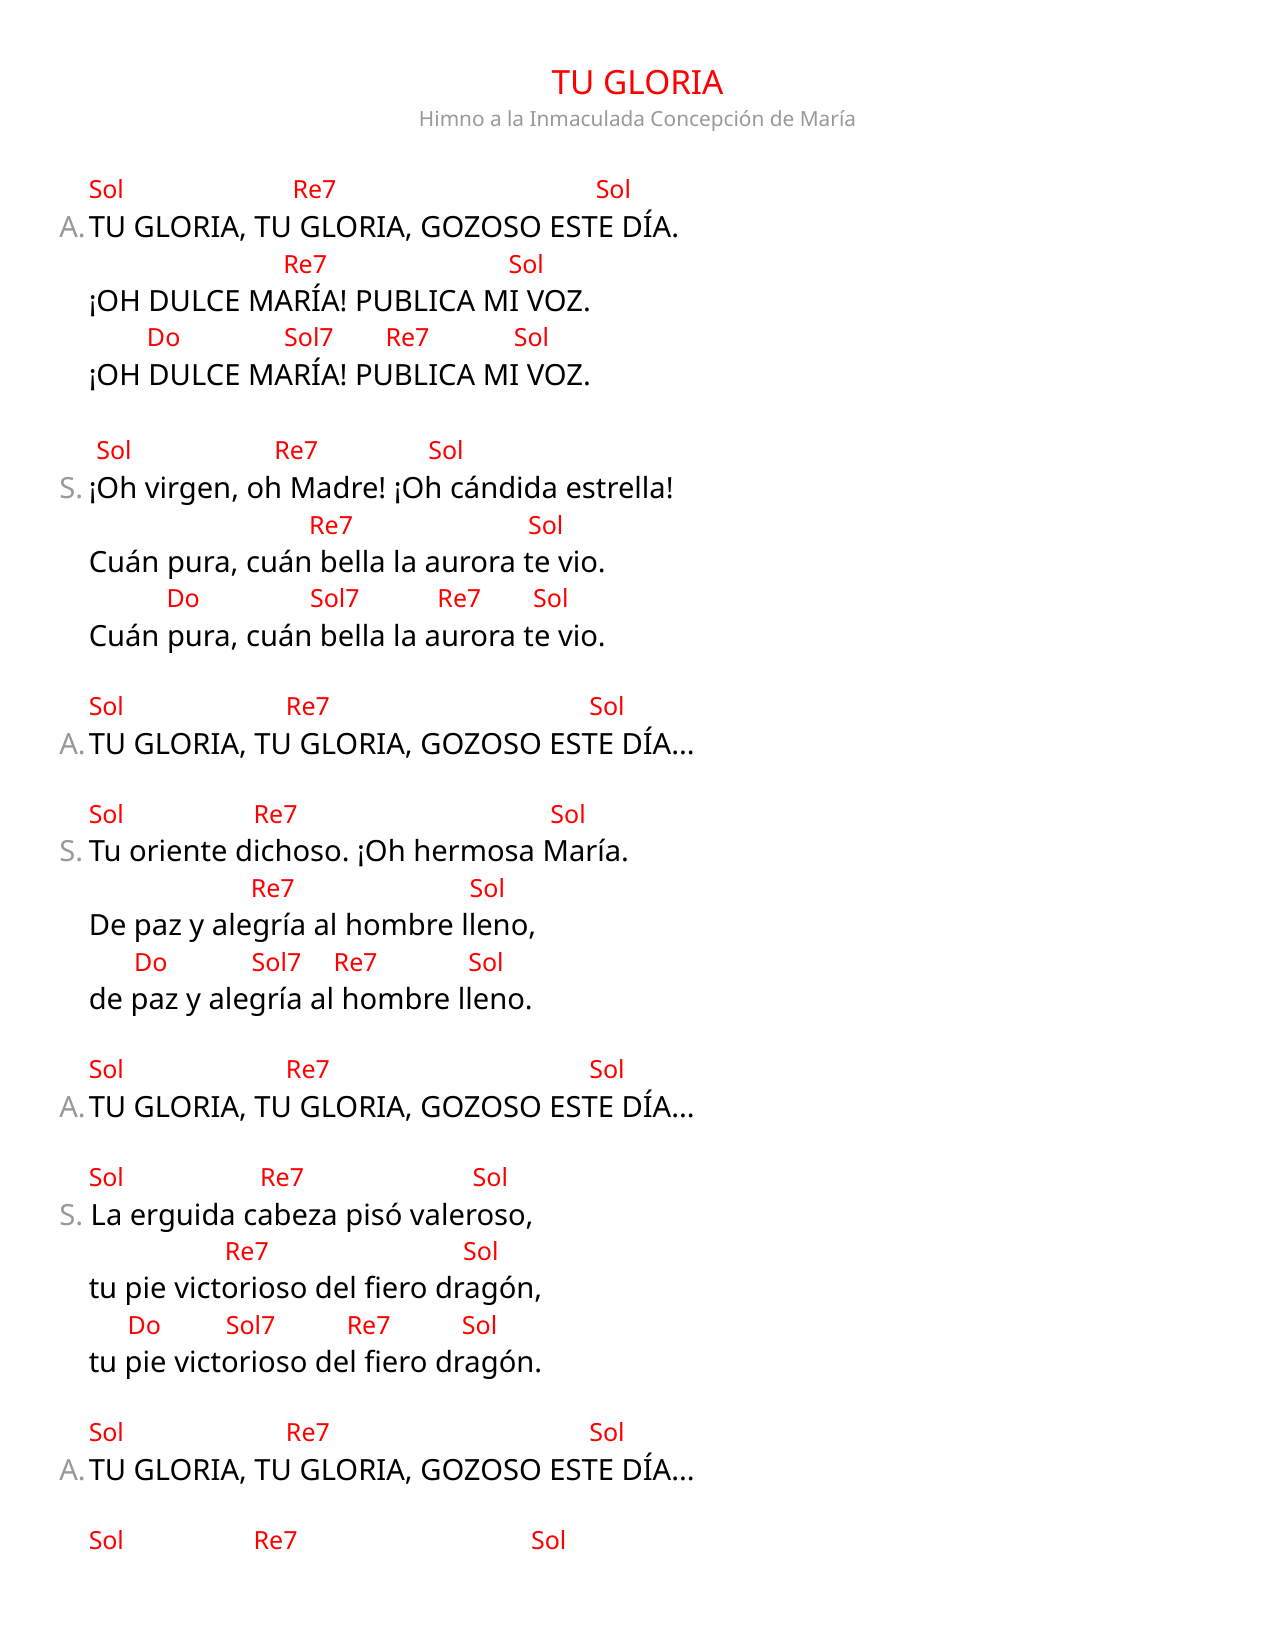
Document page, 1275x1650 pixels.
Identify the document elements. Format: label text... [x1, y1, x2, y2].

text Cuán pura, cuán bella la aurora te vio. [59, 541, 1216, 581]
text Do Sol7 Re7 Sol [59, 1307, 1216, 1341]
text Do Sol7 Re7 Sol [59, 581, 1216, 615]
text Re7 Sol [59, 246, 1216, 280]
text A. TU GLORIA, TU GLORIA, GOZOSO ESTE DÍA... [59, 723, 1216, 763]
text Re7 Sol [59, 870, 1216, 904]
text Do Sol7 Re7 Sol [59, 320, 1216, 354]
text tu pie victorioso del fiero dragón. [59, 1341, 1216, 1381]
text TU GLORIA [59, 59, 1216, 104]
text S. ¡Oh virgen, oh Madre! ¡Oh cándida estrella! [59, 468, 1216, 507]
text De paz y alegría al hombre lleno, [59, 904, 1216, 944]
text Himno a la Inmaculada Concepción de María [59, 104, 1216, 133]
text Sol Re7 Sol [59, 1160, 1216, 1194]
text S. La erguida cabeza pisó valeroso, [59, 1194, 1216, 1233]
text A. TU GLORIA, TU GLORIA, GOZOSO ESTE DÍA. [59, 207, 1216, 246]
text Sol Re7 Sol [59, 689, 1216, 723]
text Sol Re7 Sol [59, 1415, 1216, 1449]
text Re7 Sol [59, 1233, 1216, 1268]
text tu pie victorioso del fiero dragón, [59, 1268, 1216, 1307]
text Sol Re7 Sol [59, 1523, 1216, 1557]
text Re7 Sol [59, 507, 1216, 541]
text de paz y alegría al hombre lleno. [59, 978, 1216, 1018]
text Sol Re7 Sol [59, 167, 1216, 207]
text A. TU GLORIA, TU GLORIA, GOZOSO ESTE DÍA... [59, 1449, 1216, 1489]
text S. Tu oriente dichoso. ¡Oh hermosa María. [59, 831, 1216, 870]
text Sol Re7 Sol [59, 428, 1216, 468]
text Do Sol7 Re7 Sol [59, 944, 1216, 978]
text Sol Re7 Sol [59, 797, 1216, 831]
text Sol Re7 Sol [59, 1052, 1216, 1086]
text A. TU GLORIA, TU GLORIA, GOZOSO ESTE DÍA... [59, 1086, 1216, 1126]
text ¡OH DULCE MARÍA! PUBLICA MI VOZ. [59, 280, 1216, 320]
text Cuán pura, cuán bella la aurora te vio. [59, 615, 1216, 655]
text ¡OH DULCE MARÍA! PUBLICA MI VOZ. [59, 354, 1216, 394]
